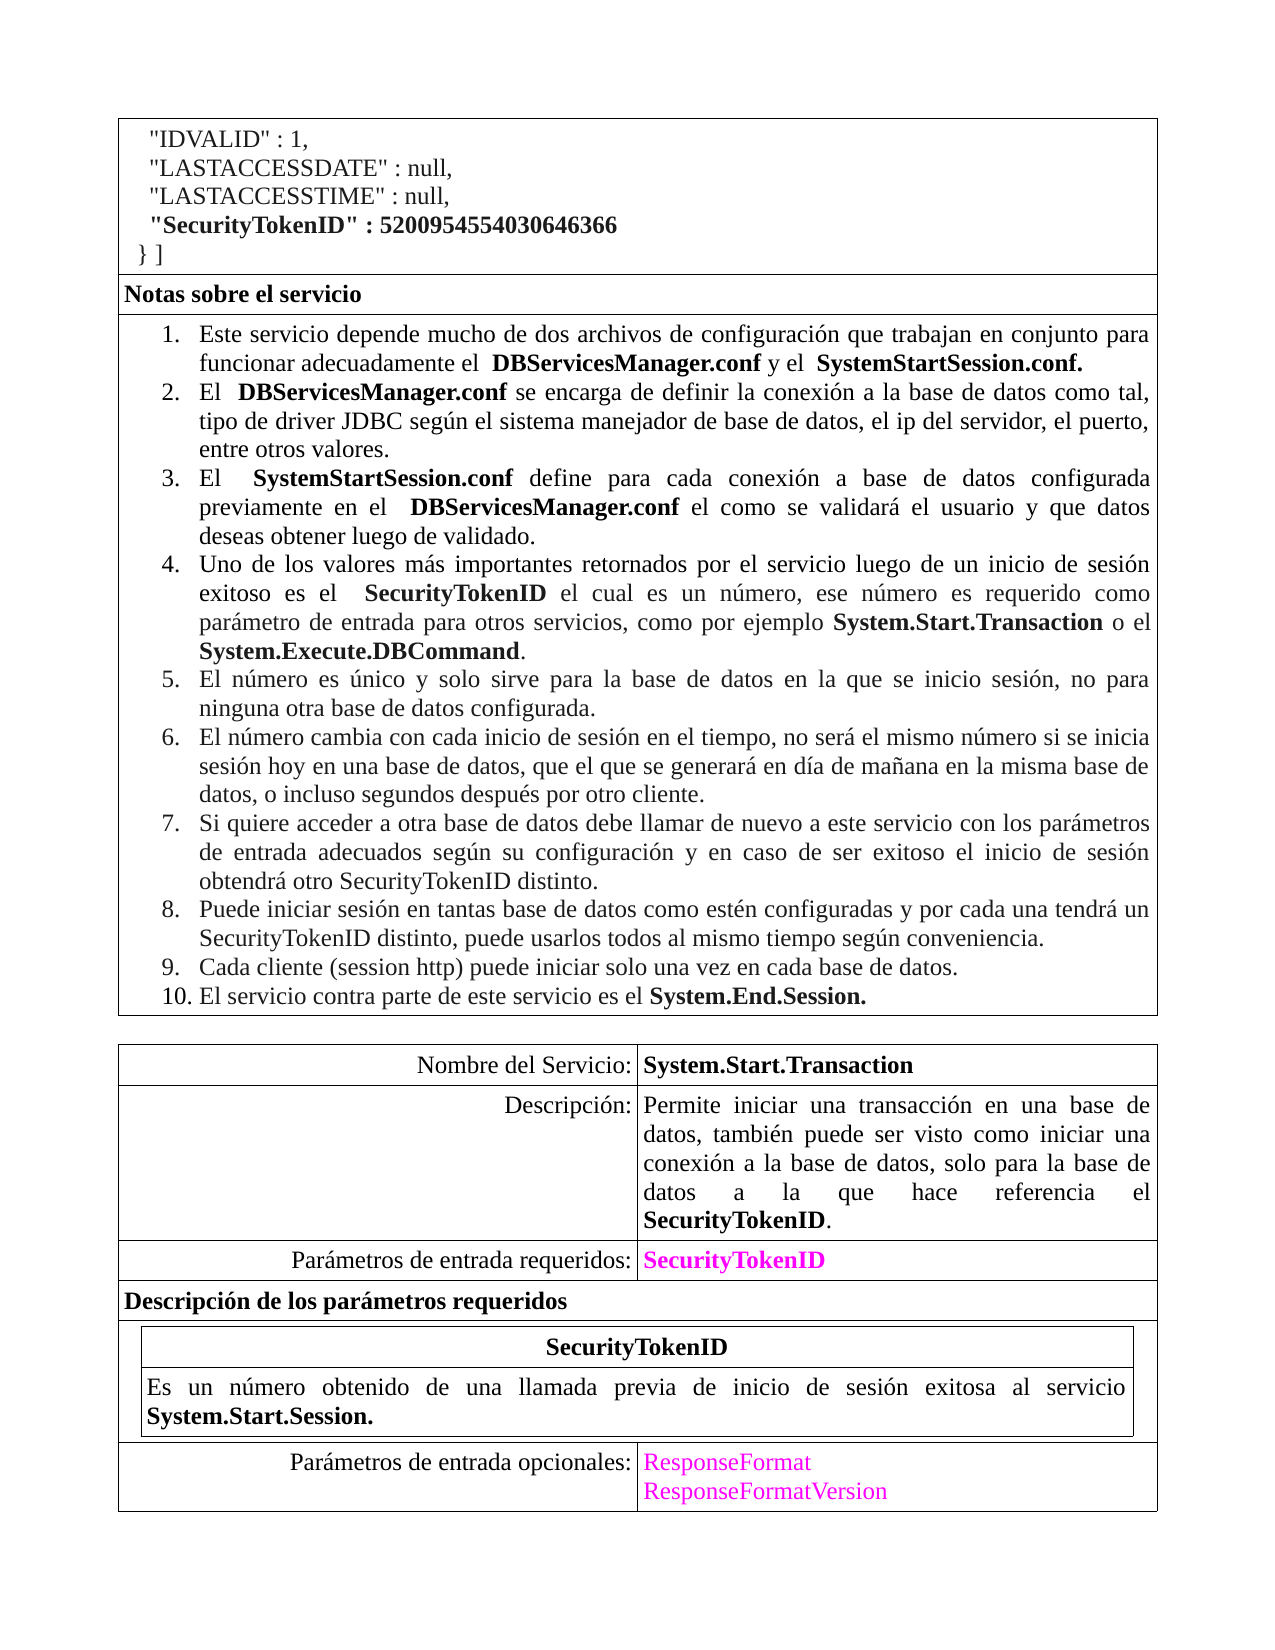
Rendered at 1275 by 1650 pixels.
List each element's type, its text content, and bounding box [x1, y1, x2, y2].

table_header SecurityTokenID [142, 1327, 1133, 1367]
table_header Nombre del Servicio: [119, 1045, 637, 1084]
table_cell "IDVALID" : 1, "LASTACCESSDATE" : null, "LASTACCESSTIME" : null, "SecurityTokenID" : 5200954554030646366 } ] [119, 119, 1157, 273]
table_cell Descripción de los parámetros requeridos [119, 1281, 1157, 1320]
table_cell SecurityTokenID [638, 1241, 1157, 1280]
table_cell Parámetros de entrada opcionales: [119, 1443, 637, 1511]
table_cell Descripción: [119, 1086, 637, 1240]
table_cell Este servicio depende mucho de dos archivos de configuración que trabajan en conjunto para funcionar adecuadamente el DBServicesManager.conf y el SystemStartSession.conf. El DBServicesManager.conf se encarga de definir la conexión a la base de datos como tal, tipo de driver JDBC según el sistema manejador de base de datos, el ip del servidor, el puerto, entre otros valores. El SystemStartSession.conf define para cada conexión a base de datos configurada previamente en el DBServicesManager.conf el como se validará el usuario y que datos deseas obtener luego de validado. Uno de los valores más importantes retornados por el servicio luego de un inicio de sesión exitoso es el SecurityTokenID el cual es un número, ese número es requerido como parámetro de entrada para otros servicios, como por ejemplo System.Start.Transaction o el System.Execute.DBCommand. El número es único y solo sirve para la base de datos en la que se inicio sesión, no para ninguna otra base de datos configurada. El número cambia con cada inicio de sesión en el tiempo, no será el mismo número si se inicia sesión hoy en una base de datos, que el que se generará en día de mañana en la misma base de datos, o incluso segundos después por otro cliente. Si quiere acceder a otra base de datos debe llamar de nuevo a este servicio con los parámetros de entrada adecuados según su configuración y en caso de ser exitoso el inicio de sesión obtendrá otro SecurityTokenID distinto. Puede iniciar sesión en tantas base de datos como estén configuradas y por cada una tendrá un SecurityTokenID distinto, puede usarlos todos al mismo tiempo según conveniencia. Cada cliente (session http) puede iniciar solo una vez en cada base de datos. El servicio contra parte de este servicio es el System.End.Session. [119, 315, 1157, 1015]
table_cell [119, 1321, 1157, 1442]
table_cell Permite iniciar una transacción en una base de datos, también puede ser visto como iniciar una conexión a la base de datos, solo para la base de datos a la que hace referencia el SecurityTokenID. [638, 1086, 1157, 1240]
table_header System.Start.Transaction [638, 1045, 1157, 1084]
table_cell Es un número obtenido de una llamada previa de inicio de sesión exitosa al servicio System.Start.Session. [142, 1368, 1133, 1436]
table_cell Notas sobre el servicio [119, 275, 1157, 314]
table_cell ResponseFormat ResponseFormatVersion [638, 1443, 1157, 1511]
table_cell Parámetros de entrada requeridos: [119, 1241, 637, 1280]
